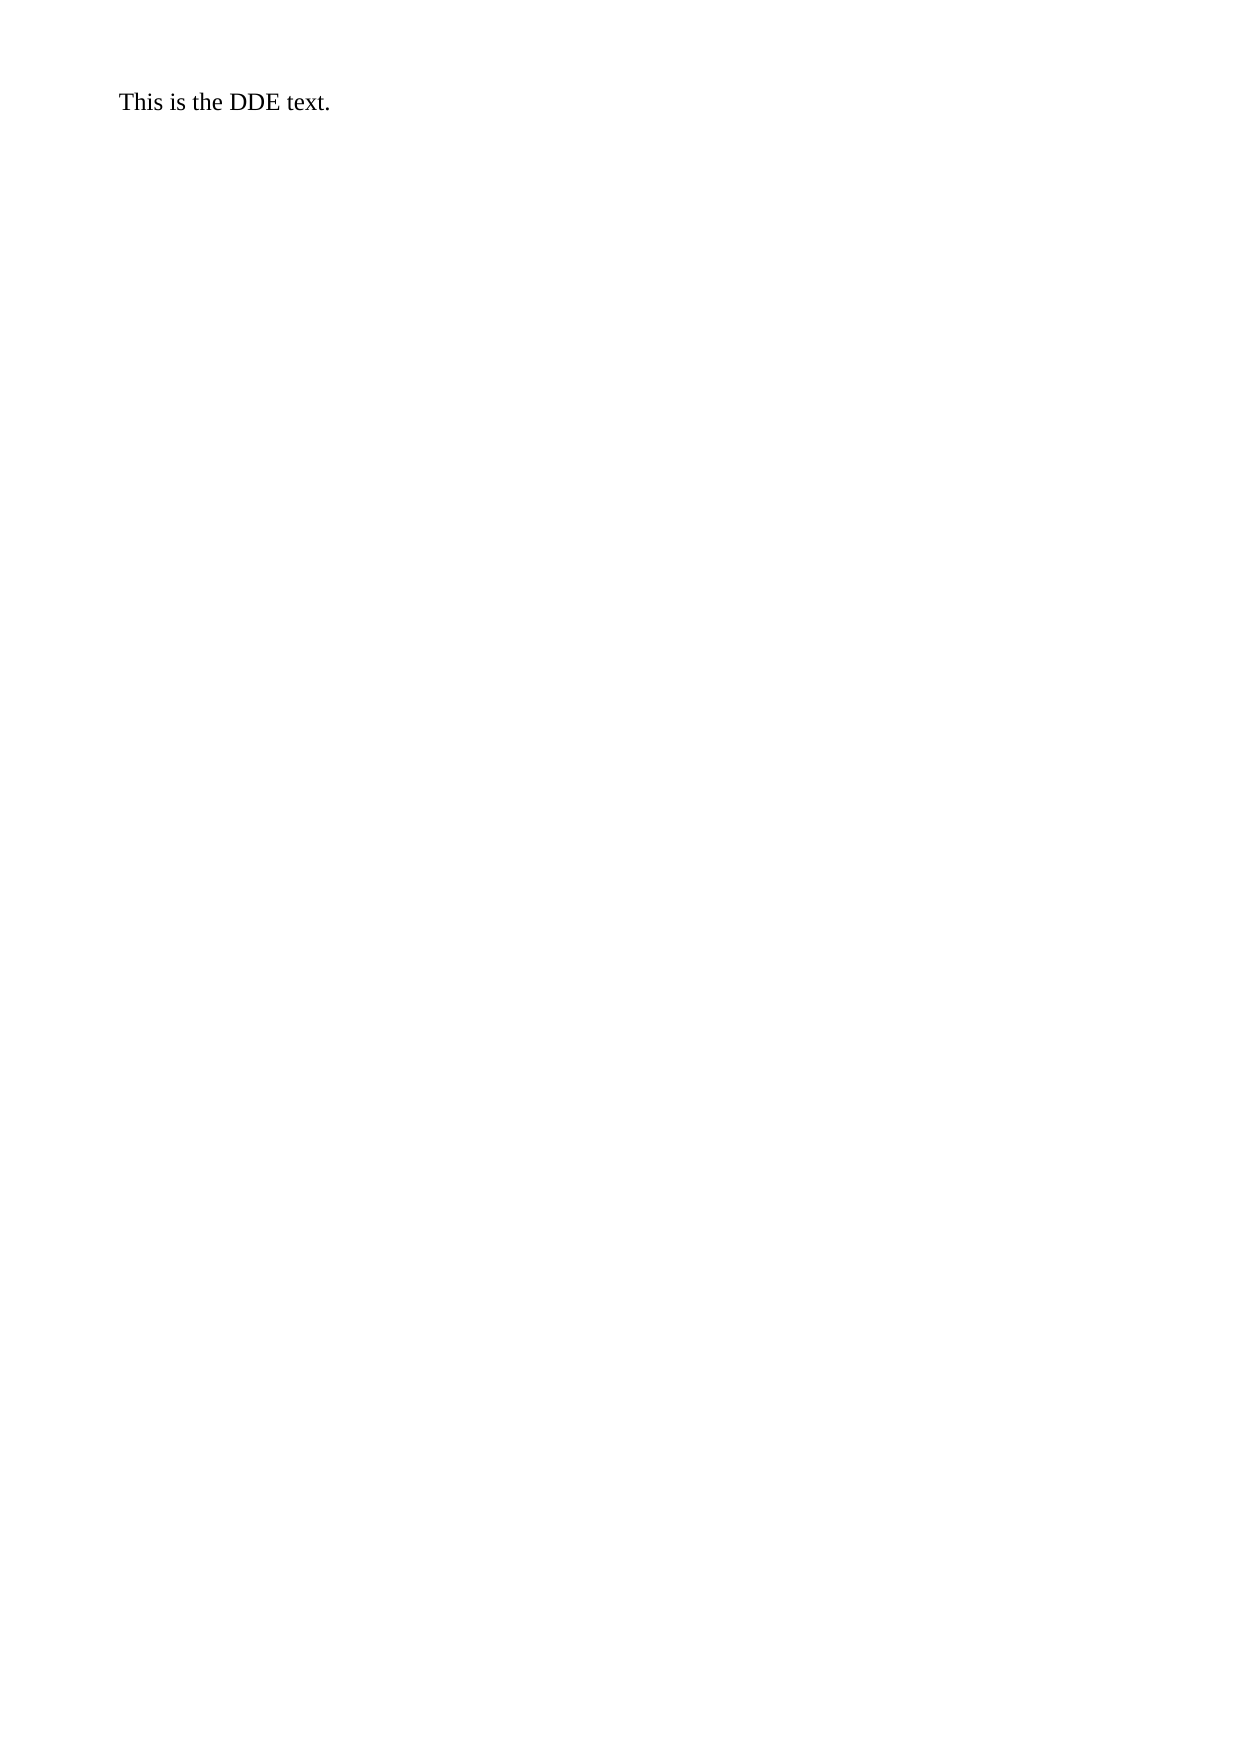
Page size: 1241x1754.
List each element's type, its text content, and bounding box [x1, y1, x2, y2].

text This is the DDE text. [119, 87, 1121, 116]
